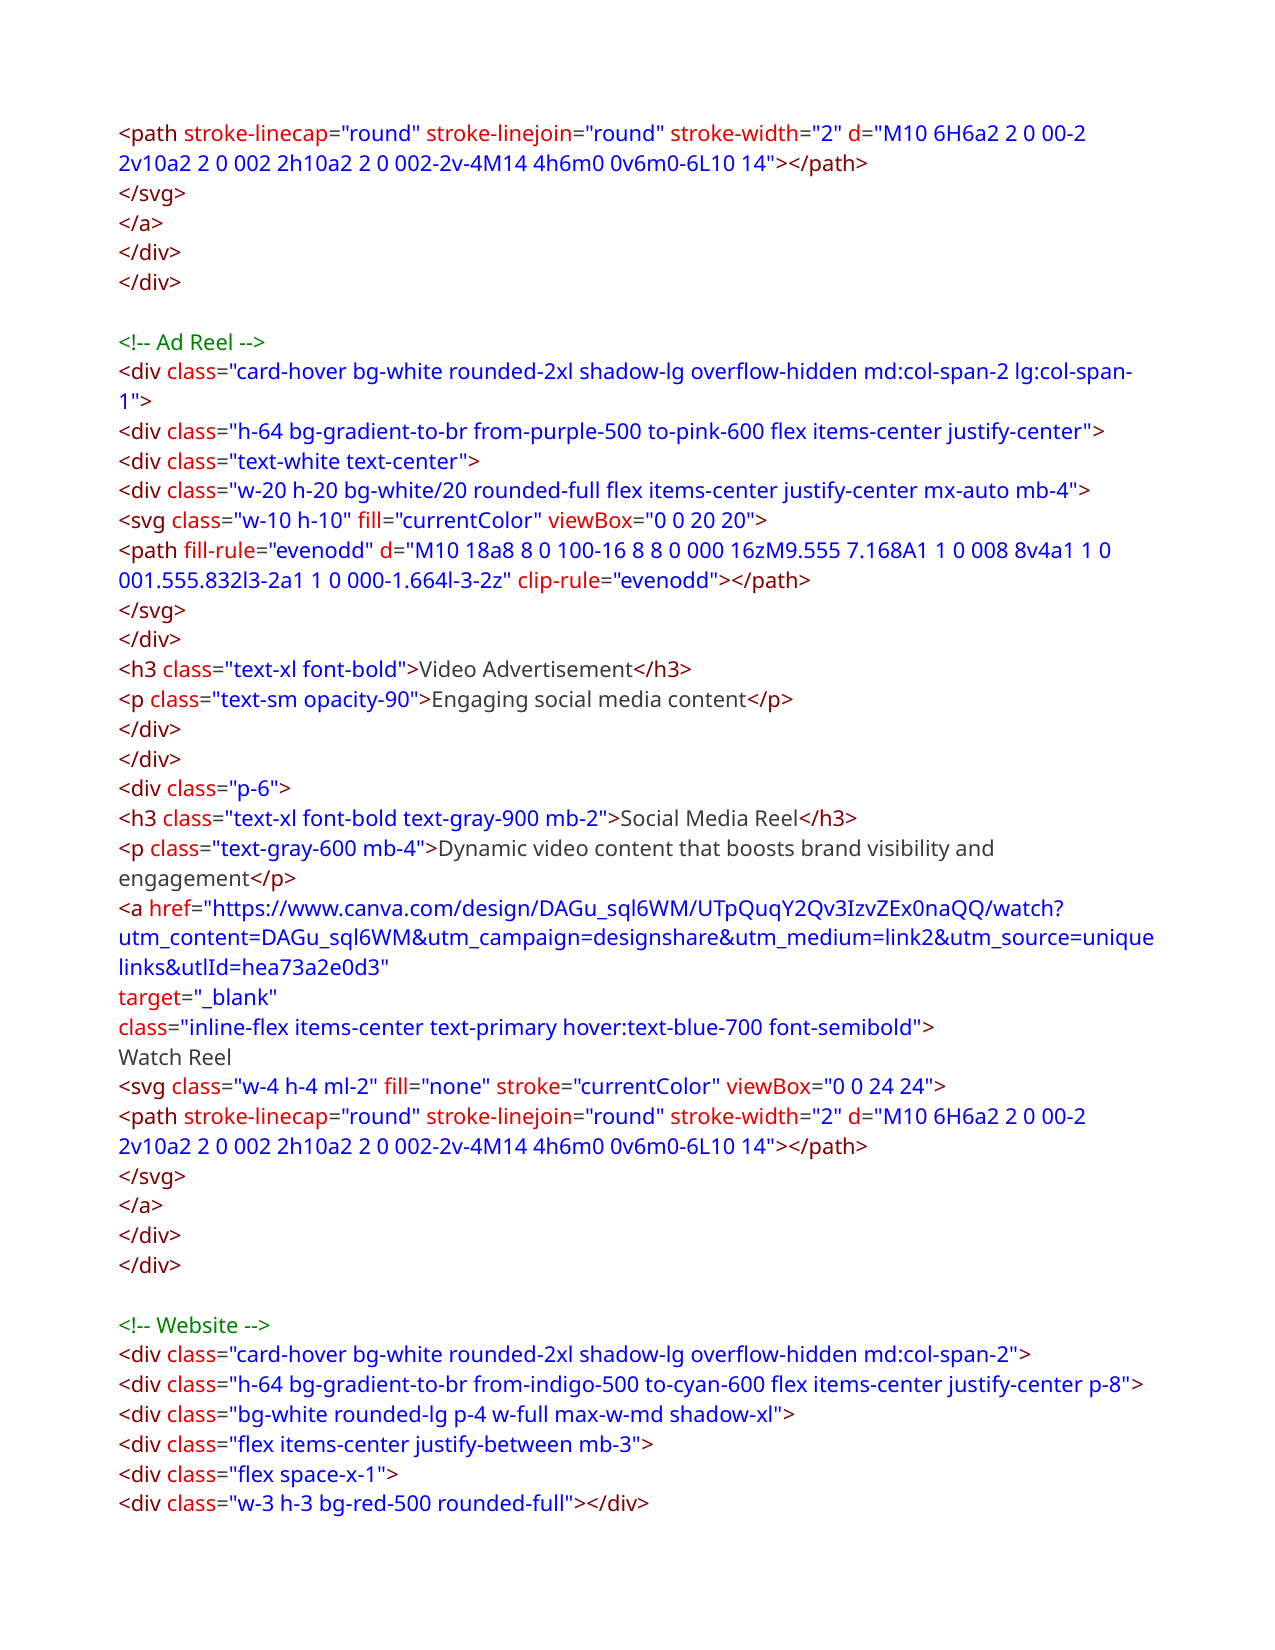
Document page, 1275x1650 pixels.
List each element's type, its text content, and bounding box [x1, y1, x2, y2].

text </div> [118, 267, 1157, 297]
text </svg> [118, 178, 1157, 207]
text <path stroke-linecap="round" stroke-linejoin="round" stroke-width="2" d="M10 6H6a2 2 0 00-2 2v10a2 2 0 002 2h10a2 2 0 002-2v-4M14 4h6m0 0v6m0-6L10 14"></path> [118, 118, 1157, 178]
text <div class="card-hover bg-white rounded-2xl shadow-lg overflow-hidden md:col-span-2"> [118, 1339, 1157, 1369]
text <a href="https://www.canva.com/design/DAGu_sql6WM/UTpQuqY2Qv3IzvZEx0naQQ/watch?utm_content=DAGu_sql6WM&utm_campaign=designshare&utm_medium=link2&utm_source=uniquelinks&utlId=hea73a2e0d3" [118, 893, 1157, 982]
text target="_blank" [118, 982, 1157, 1012]
text <h3 class="text-xl font-bold">Video Advertisement</h3> [118, 654, 1157, 684]
text <path fill-rule="evenodd" d="M10 18a8 8 0 100-16 8 8 0 000 16zM9.555 7.168A1 1 0 008 8v4a1 1 0 001.555.832l3-2a1 1 0 000-1.664l-3-2z" clip-rule="evenodd"></path> [118, 535, 1157, 595]
text <p class="text-sm opacity-90">Engaging social media content</p> [118, 684, 1157, 714]
text <svg class="w-4 h-4 ml-2" fill="none" stroke="currentColor" viewBox="0 0 24 24"> [118, 1071, 1157, 1101]
text </div> [118, 624, 1157, 654]
text <!-- Website --> [118, 1309, 1157, 1339]
text <h3 class="text-xl font-bold text-gray-900 mb-2">Social Media Reel</h3> [118, 803, 1157, 833]
text <div class="w-20 h-20 bg-white/20 rounded-full flex items-center justify-center mx-auto mb-4"> [118, 476, 1157, 505]
text <div class="w-3 h-3 bg-red-500 rounded-full"></div> [118, 1488, 1157, 1518]
text <!-- Ad Reel --> [118, 327, 1157, 356]
text <div class="card-hover bg-white rounded-2xl shadow-lg overflow-hidden md:col-span-2 lg:col-span-1"> [118, 356, 1157, 416]
text <div class="h-64 bg-gradient-to-br from-indigo-500 to-cyan-600 flex items-center justify-center p-8"> [118, 1369, 1157, 1399]
text <path stroke-linecap="round" stroke-linejoin="round" stroke-width="2" d="M10 6H6a2 2 0 00-2 2v10a2 2 0 002 2h10a2 2 0 002-2v-4M14 4h6m0 0v6m0-6L10 14"></path> [118, 1101, 1157, 1161]
text <div class="h-64 bg-gradient-to-br from-purple-500 to-pink-600 flex items-center justify-center"> [118, 416, 1157, 446]
text </div> [118, 714, 1157, 744]
text </svg> [118, 595, 1157, 624]
text <div class="flex items-center justify-between mb-3"> [118, 1429, 1157, 1458]
text <svg class="w-10 h-10" fill="currentColor" viewBox="0 0 20 20"> [118, 505, 1157, 535]
text class="inline-flex items-center text-primary hover:text-blue-700 font-semibold"> [118, 1012, 1157, 1042]
text <div class="bg-white rounded-lg p-4 w-full max-w-md shadow-xl"> [118, 1399, 1157, 1429]
text Watch Reel [118, 1042, 1157, 1071]
text </div> [118, 1250, 1157, 1280]
text <div class="p-6"> [118, 773, 1157, 803]
text </div> [118, 237, 1157, 267]
text </a> [118, 1191, 1157, 1220]
text </a> [118, 207, 1157, 237]
text </div> [118, 1220, 1157, 1250]
text <div class="text-white text-center"> [118, 446, 1157, 476]
text </svg> [118, 1161, 1157, 1191]
text <p class="text-gray-600 mb-4">Dynamic video content that boosts brand visibility and engagement</p> [118, 833, 1157, 893]
text </div> [118, 744, 1157, 773]
text <div class="flex space-x-1"> [118, 1458, 1157, 1488]
